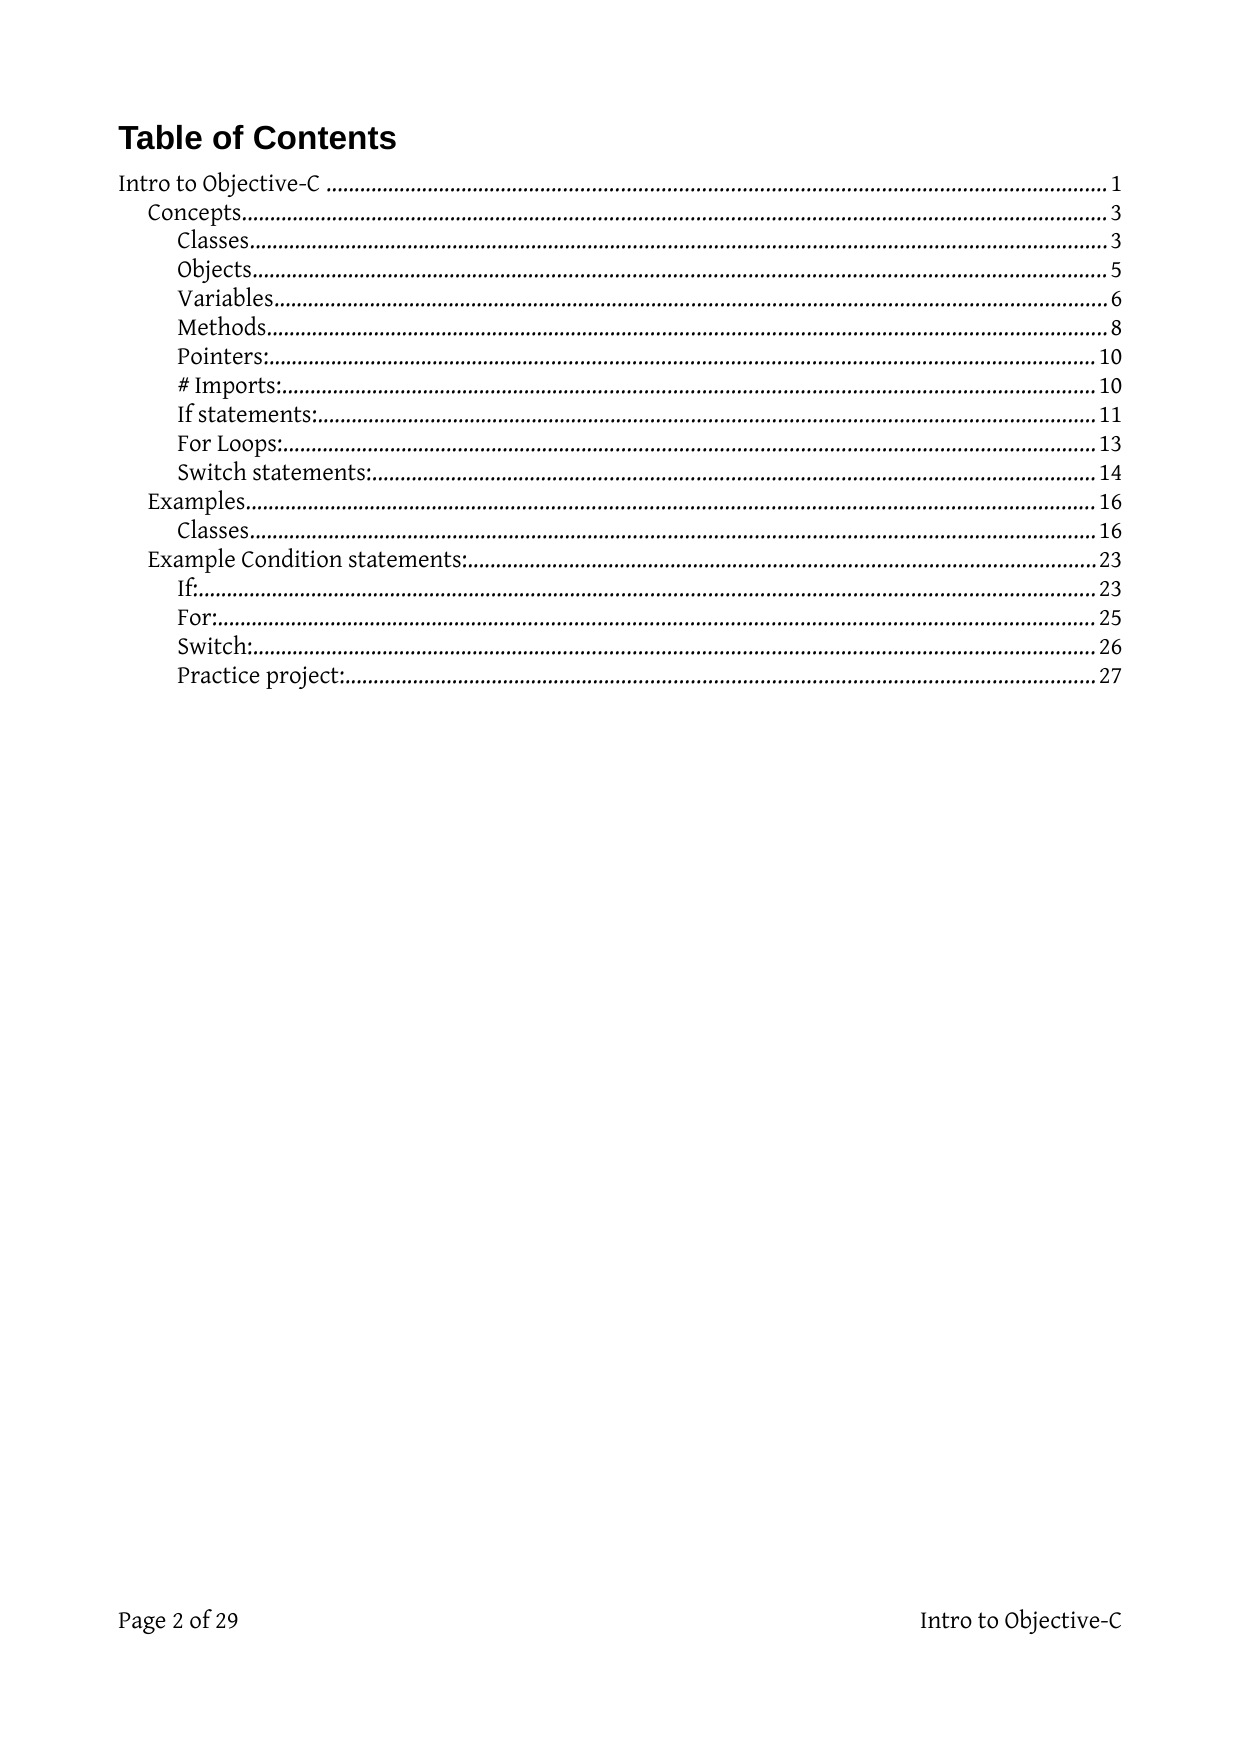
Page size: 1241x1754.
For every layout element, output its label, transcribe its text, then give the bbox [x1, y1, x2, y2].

text Concepts 3 [148, 198, 1122, 227]
text Examples 16 [148, 488, 1122, 517]
text # Imports: 10 [177, 372, 1122, 401]
text If statements: 11 [177, 401, 1122, 430]
text Switch: 26 [177, 632, 1122, 661]
subtitle Table of Contents [118, 118, 1122, 157]
text Example Condition statements: 23 [148, 546, 1122, 574]
text For Loops: 13 [177, 430, 1122, 459]
text Switch statements: 14 [177, 459, 1122, 488]
text For: 25 [177, 603, 1122, 632]
text Practice project: 27 [177, 661, 1122, 690]
text Variables 6 [177, 285, 1122, 314]
text Intro to Objective-C 1 [118, 169, 1122, 198]
text Objects 5 [177, 256, 1122, 285]
text If: 23 [177, 574, 1122, 603]
text Classes 3 [177, 227, 1122, 256]
text Pointers: 10 [177, 343, 1122, 372]
text Classes 16 [177, 517, 1122, 546]
text Methods 8 [177, 314, 1122, 343]
